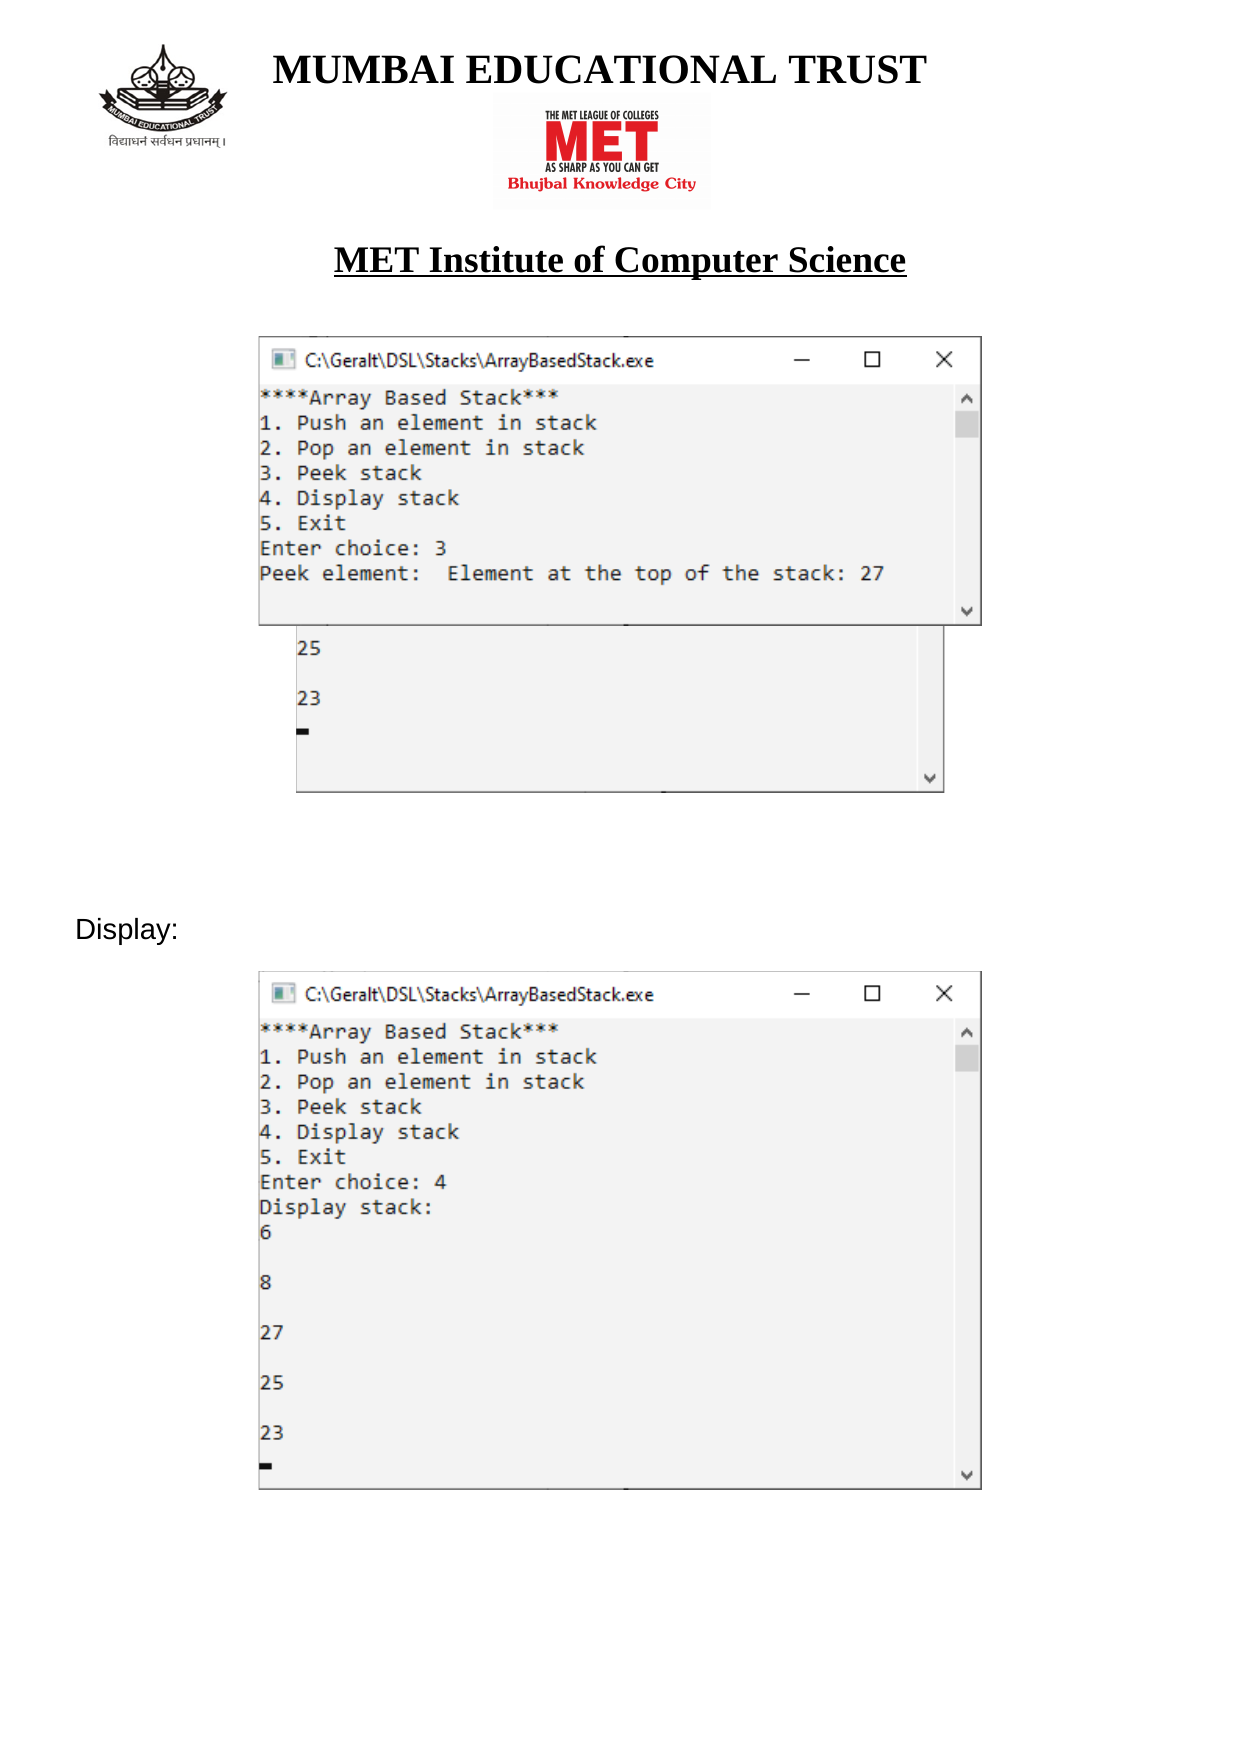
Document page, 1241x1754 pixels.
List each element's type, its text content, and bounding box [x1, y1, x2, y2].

picture [258, 336, 982, 793]
text Display: [75, 912, 1165, 945]
picture [98, 44, 228, 148]
picture [258, 971, 982, 1490]
picture [492, 92, 712, 210]
